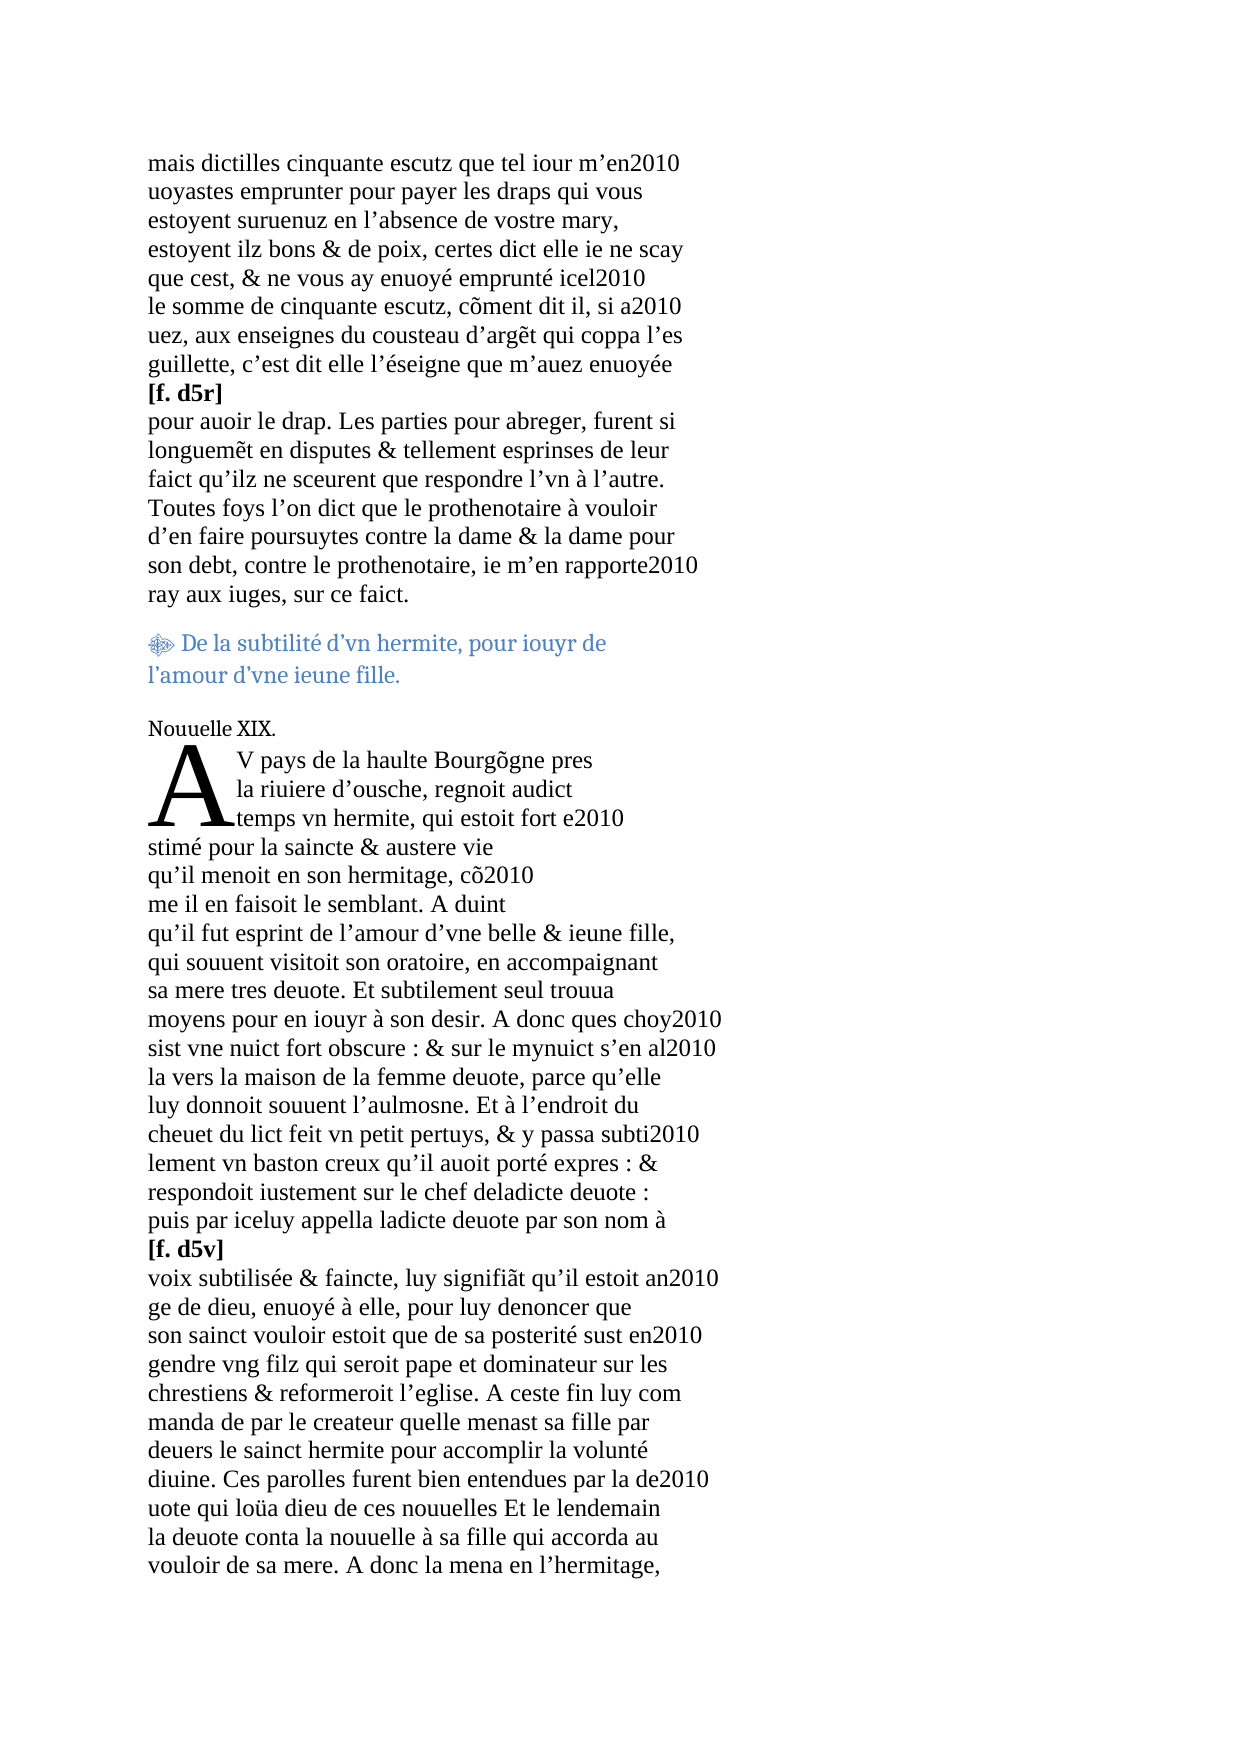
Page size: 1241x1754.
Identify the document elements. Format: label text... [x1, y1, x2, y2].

text mais dictilles cinquante escutz que tel iour m’en2010 uoyastes emprunter pour payer les draps qui vous estoyent suruenuz en l’absence de vostre mary, estoyent ilz bons & de poix, certes dict elle ie ne scay que cest, & ne vous ay enuoyé emprunté icel2010 le somme de cinquante escutz, cõment dit il, si a2010 uez, aux enseignes du cousteau d’argẽt qui coppa l’es guillette, c’est dit elle l’éseigne que m’auez enuoyée [f. d5r] pour auoir le drap. Les parties pour abreger, furent si longuemẽt en disputes & tellement esprinses de leur faict qu’ilz ne sceurent que respondre l’vn à l’autre. Toutes foys l’on dict que le prothenotaire à vouloir d’en faire poursuytes contre la dame & la dame pour son debt, contre le prothenotaire, ie m’en rapporte2010 ray aux iuges, sur ce faict. [148, 148, 1093, 608]
text AV pays de la haulte Bourgõgne pres la riuiere d’ousche, regnoit audict temps vn hermite, qui estoit fort e2010 stimé pour la saincte & austere vie qu’il menoit en son hermitage, cõ2010 me il en faisoit le semblant. A duint qu’il fut esprint de l’amour d’vne belle & ieune fille, qui souuent visitoit son oratoire, en accompaignant sa mere tres deuote. Et subtilement seul trouua moyens pour en iouyr à son desir. A donc ques choy2010 sist vne nuict fort obscure : & sur le mynuict s’en al2010 la vers la maison de la femme deuote, parce qu’elle luy donnoit souuent l’aulmosne. Et à l’endroit du cheuet du lict feit vn petit pertuys, & y passa subti2010 lement vn baston creux qu’il auoit porté expres : & respondoit iustement sur le chef deladicte deuote : puis par iceluy appella ladicte deuote par son nom à [f. d5v] voix subtilisée & faincte, luy signifiãt qu’il estoit an2010 ge de dieu, enuoyé à elle, pour luy denoncer que son sainct vouloir estoit que de sa posterité sust en2010 gendre vng filz qui seroit pape et dominateur sur les chrestiens & reformeroit l’eglise. A ceste fin luy com manda de par le createur quelle menast sa fille par deuers le sainct hermite pour accomplir la volunté diuine. Ces parolles furent bien entendues par la de2010 uote qui loüa dieu de ces nouuelles Et le lendemain la deuote conta la nouuelle à sa fille qui accorda au vouloir de sa mere. A donc la mena en l’hermitage, [148, 746, 1093, 1579]
subtitle Nouuelle XIX. [148, 715, 1093, 742]
subtitle ❧ De la subtilité d’vn hermite, pour iouyr de l’amour d’vne ieune fille. [148, 628, 1093, 690]
